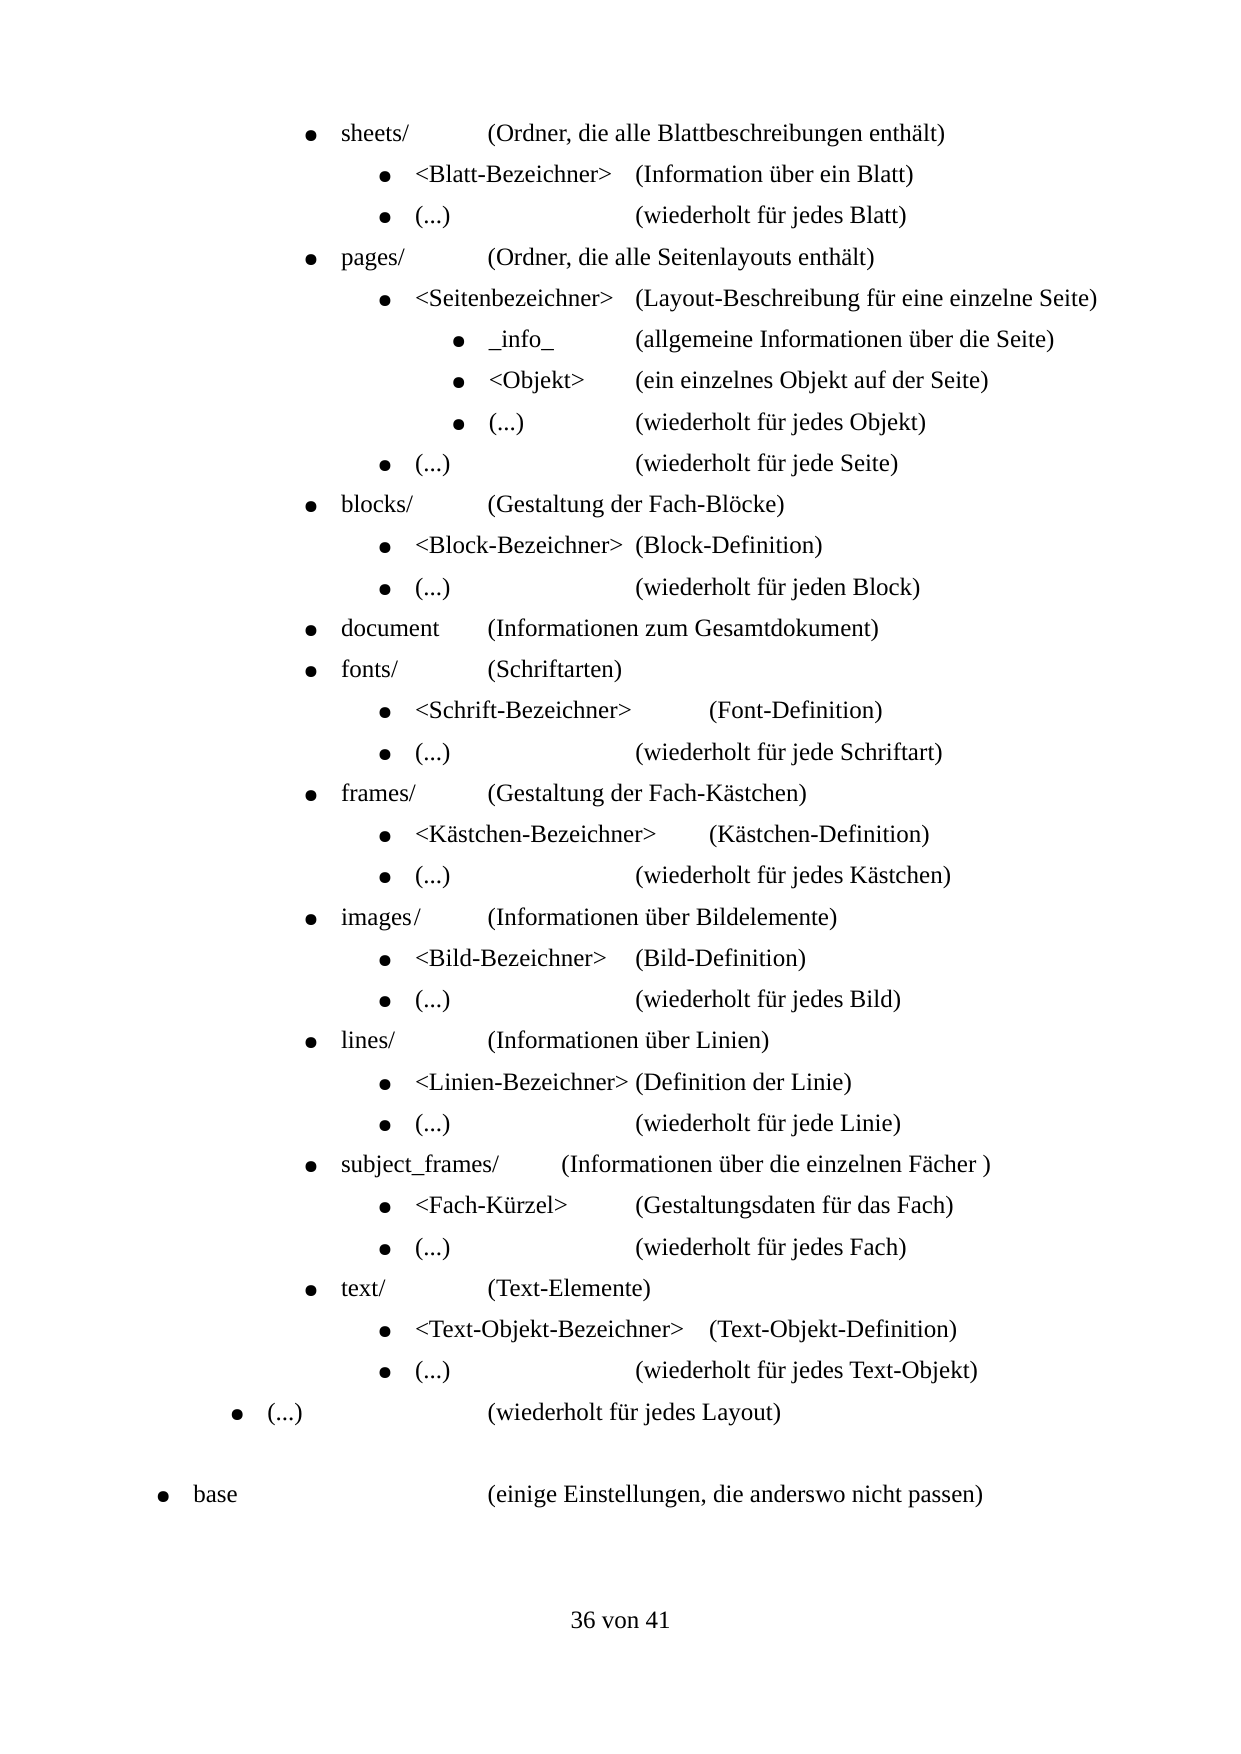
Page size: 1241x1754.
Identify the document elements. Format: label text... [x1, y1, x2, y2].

list <Block-Bezeichner> (Block-Definition) [377, 531, 1122, 559]
list (...) (wiederholt für jedes Text-Objekt) [377, 1356, 1122, 1384]
list (...) (wiederholt für jedes Fach) [377, 1232, 1122, 1261]
list <Text-Objekt-Bezeichner> (Text-Objekt-Definition) [377, 1314, 1122, 1343]
list (...) (wiederholt für jedes Layout) [229, 1397, 1122, 1426]
list (...) (wiederholt für jedes Bild) [377, 984, 1122, 1013]
list (...) (wiederholt für jedes Kästchen) [377, 861, 1122, 889]
list (...) (wiederholt für jeden Block) [377, 572, 1122, 601]
list lines/ (Informationen über Linien) [303, 1026, 1122, 1054]
list base (einige Einstellungen, die anderswo nicht passen) [156, 1479, 1122, 1508]
list blocks/ (Gestaltung der Fach-Blöcke) [303, 489, 1122, 518]
list fonts/ (Schriftarten) [303, 654, 1122, 683]
list (...) (wiederholt für jede Schriftart) [377, 737, 1122, 766]
list <Blatt-Bezeichner> (Information über ein Blatt) [377, 159, 1122, 188]
list subject_frames/ (Informationen über die einzelnen Fächer ) [303, 1149, 1122, 1178]
list sheets/ (Ordner, die alle Blattbeschreibungen enthält) [303, 118, 1122, 147]
list <Objekt> (ein einzelnes Objekt auf der Seite) [451, 366, 1122, 394]
list (...) (wiederholt für jede Linie) [377, 1108, 1122, 1137]
list (...) (wiederholt für jedes Objekt) [451, 407, 1122, 436]
list (...) (wiederholt für jede Seite) [377, 448, 1122, 477]
list frames/ (Gestaltung der Fach-Kästchen) [303, 778, 1122, 807]
list images / (Informationen über Bildelemente) [303, 902, 1122, 931]
list text/ (Text-Elemente) [303, 1273, 1122, 1302]
list <Seitenbezeichner> (Layout-Beschreibung für eine einzelne Seite) [377, 283, 1122, 312]
list document (Informationen zum Gesamtdokument) [303, 613, 1122, 642]
list <Bild-Bezeichner> (Bild-Definition) [377, 943, 1122, 972]
list (...) (wiederholt für jedes Blatt) [377, 201, 1122, 229]
list <Kästchen-Bezeichner> (Kästchen-Definition) [377, 819, 1122, 848]
list _info_ (allgemeine Informationen über die Seite) [451, 324, 1122, 353]
list <Linien-Bezeichner> (Definition der Linie) [377, 1067, 1122, 1096]
list <Fach-Kürzel> (Gestaltungsdaten für das Fach) [377, 1191, 1122, 1219]
list <Schrift-Bezeichner> (Font-Definition) [377, 696, 1122, 724]
list pages/ (Ordner, die alle Seitenlayouts enthält) [303, 242, 1122, 271]
